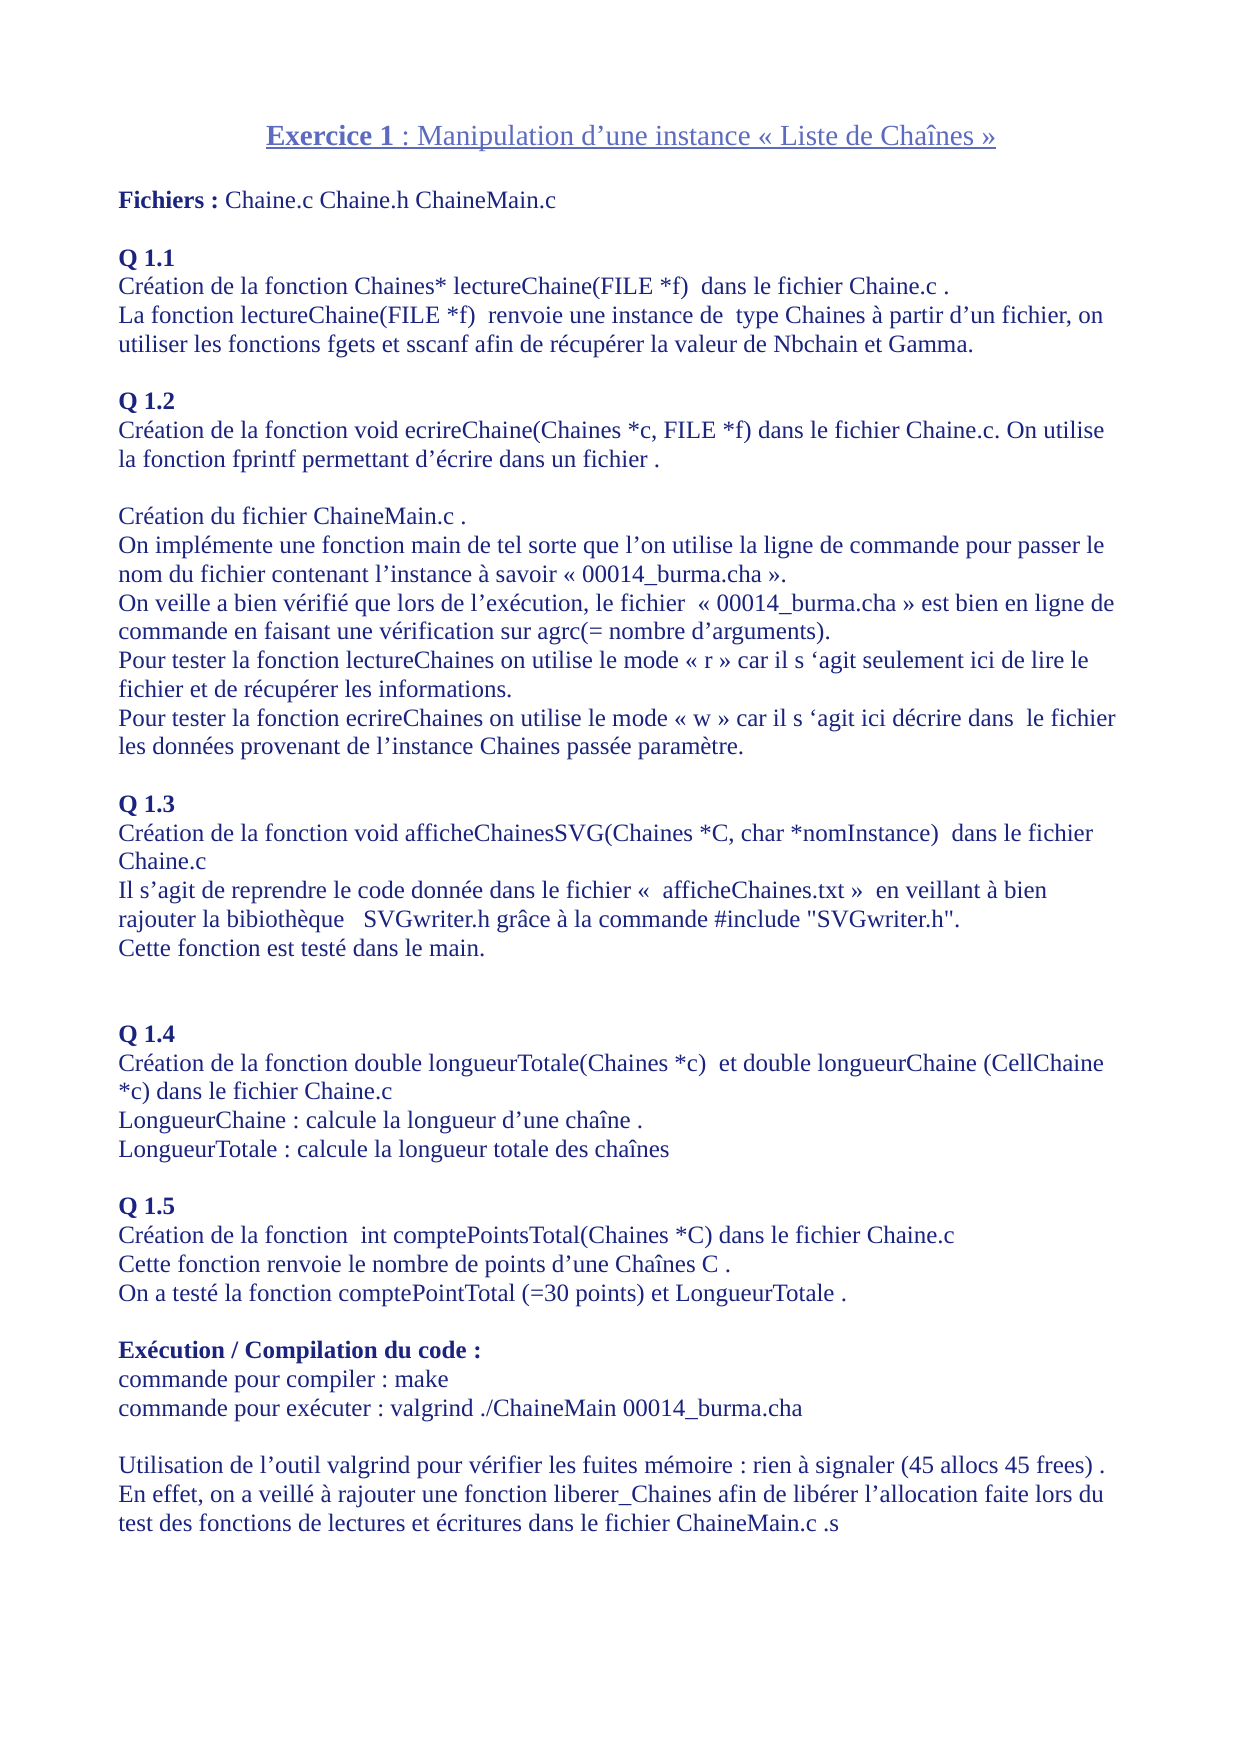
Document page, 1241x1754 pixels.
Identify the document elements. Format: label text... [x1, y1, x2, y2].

text Création de la fonction double longueurTotale(Chaines *c) et double longueurChaine (CellChaine *c) dans le fichier Chaine.c [118, 1048, 1122, 1105]
text Q 1.1 [118, 243, 1122, 271]
text On a testé la fonction comptePointTotal (=30 points) et LongueurTotale . [118, 1278, 1122, 1306]
text Création de la fonction int comptePointsTotal(Chaines *C) dans le fichier Chaine.c [118, 1220, 1122, 1249]
text Cette fonction renvoie le nombre de points d’une Chaînes C . [118, 1249, 1122, 1278]
text On implémente une fonction main de tel sorte que l’on utilise la ligne de commande pour passer le nom du fichier contenant l’instance à savoir « 00014_burma.cha ». [118, 530, 1122, 588]
text La fonction lectureChaine(FILE *f) renvoie une instance de type Chaines à partir d’un fichier, on utiliser les fonctions fgets et sscanf afin de récupérer la valeur de Nbchain et Gamma. [118, 300, 1122, 358]
text Q 1.3 [118, 789, 1122, 818]
text Pour tester la fonction lectureChaines on utilise le mode « r » car il s ‘agit seulement ici de lire le fichier et de récupérer les informations. [118, 645, 1122, 703]
text Création de la fonction void afficheChainesSVG(Chaines *C, char *nomInstance) dans le fichier Chaine.c [118, 818, 1122, 875]
text Exécution / Compilation du code : [118, 1335, 1122, 1364]
text LongueurTotale : calcule la longueur totale des chaînes [118, 1134, 1122, 1163]
text Il s’agit de reprendre le code donnée dans le fichier « afficheChaines.txt » en veillant à bien rajouter la bibiothèque SVGwriter.h grâce à la commande #include "SVGwriter.h". [118, 875, 1122, 933]
text Utilisation de l’outil valgrind pour vérifier les fuites mémoire : rien à signaler (45 allocs 45 frees) . En effet, on a veillé à rajouter une fonction liberer_Chaines afin de libérer l’allocation faite lors du test des fonctions de lectures et écritures dans le fichier ChaineMain.c .s [118, 1450, 1122, 1536]
text Q 1.4 [118, 1019, 1122, 1048]
text Fichiers : Chaine.c Chaine.h ChaineMain.c [118, 185, 1122, 214]
text LongueurChaine : calcule la longueur d’une chaîne . [118, 1105, 1122, 1134]
text Création de la fonction Chaines* lectureChaine(FILE *f) dans le fichier Chaine.c . [118, 271, 1122, 300]
text commande pour compiler : make [118, 1364, 1122, 1393]
text Exercice 1 : Manipulation d’une instance « Liste de Chaînes » [118, 118, 1122, 152]
text On veille a bien vérifié que lors de l’exécution, le fichier « 00014_burma.cha » est bien en ligne de commande en faisant une vérification sur agrc(= nombre d’arguments). [118, 588, 1122, 645]
text commande pour exécuter : valgrind ./ChaineMain 00014_burma.cha [118, 1393, 1122, 1421]
text Création du fichier ChaineMain.c . [118, 501, 1122, 530]
text Q 1.2 [118, 386, 1122, 415]
text Q 1.5 [118, 1191, 1122, 1220]
text Création de la fonction void ecrireChaine(Chaines *c, FILE *f) dans le fichier Chaine.c. On utilise la fonction fprintf permettant d’écrire dans un fichier . [118, 415, 1122, 473]
text Pour tester la fonction ecrireChaines on utilise le mode « w » car il s ‘agit ici décrire dans le fichier les données provenant de l’instance Chaines passée paramètre. [118, 703, 1122, 760]
text Cette fonction est testé dans le main. [118, 933, 1122, 961]
